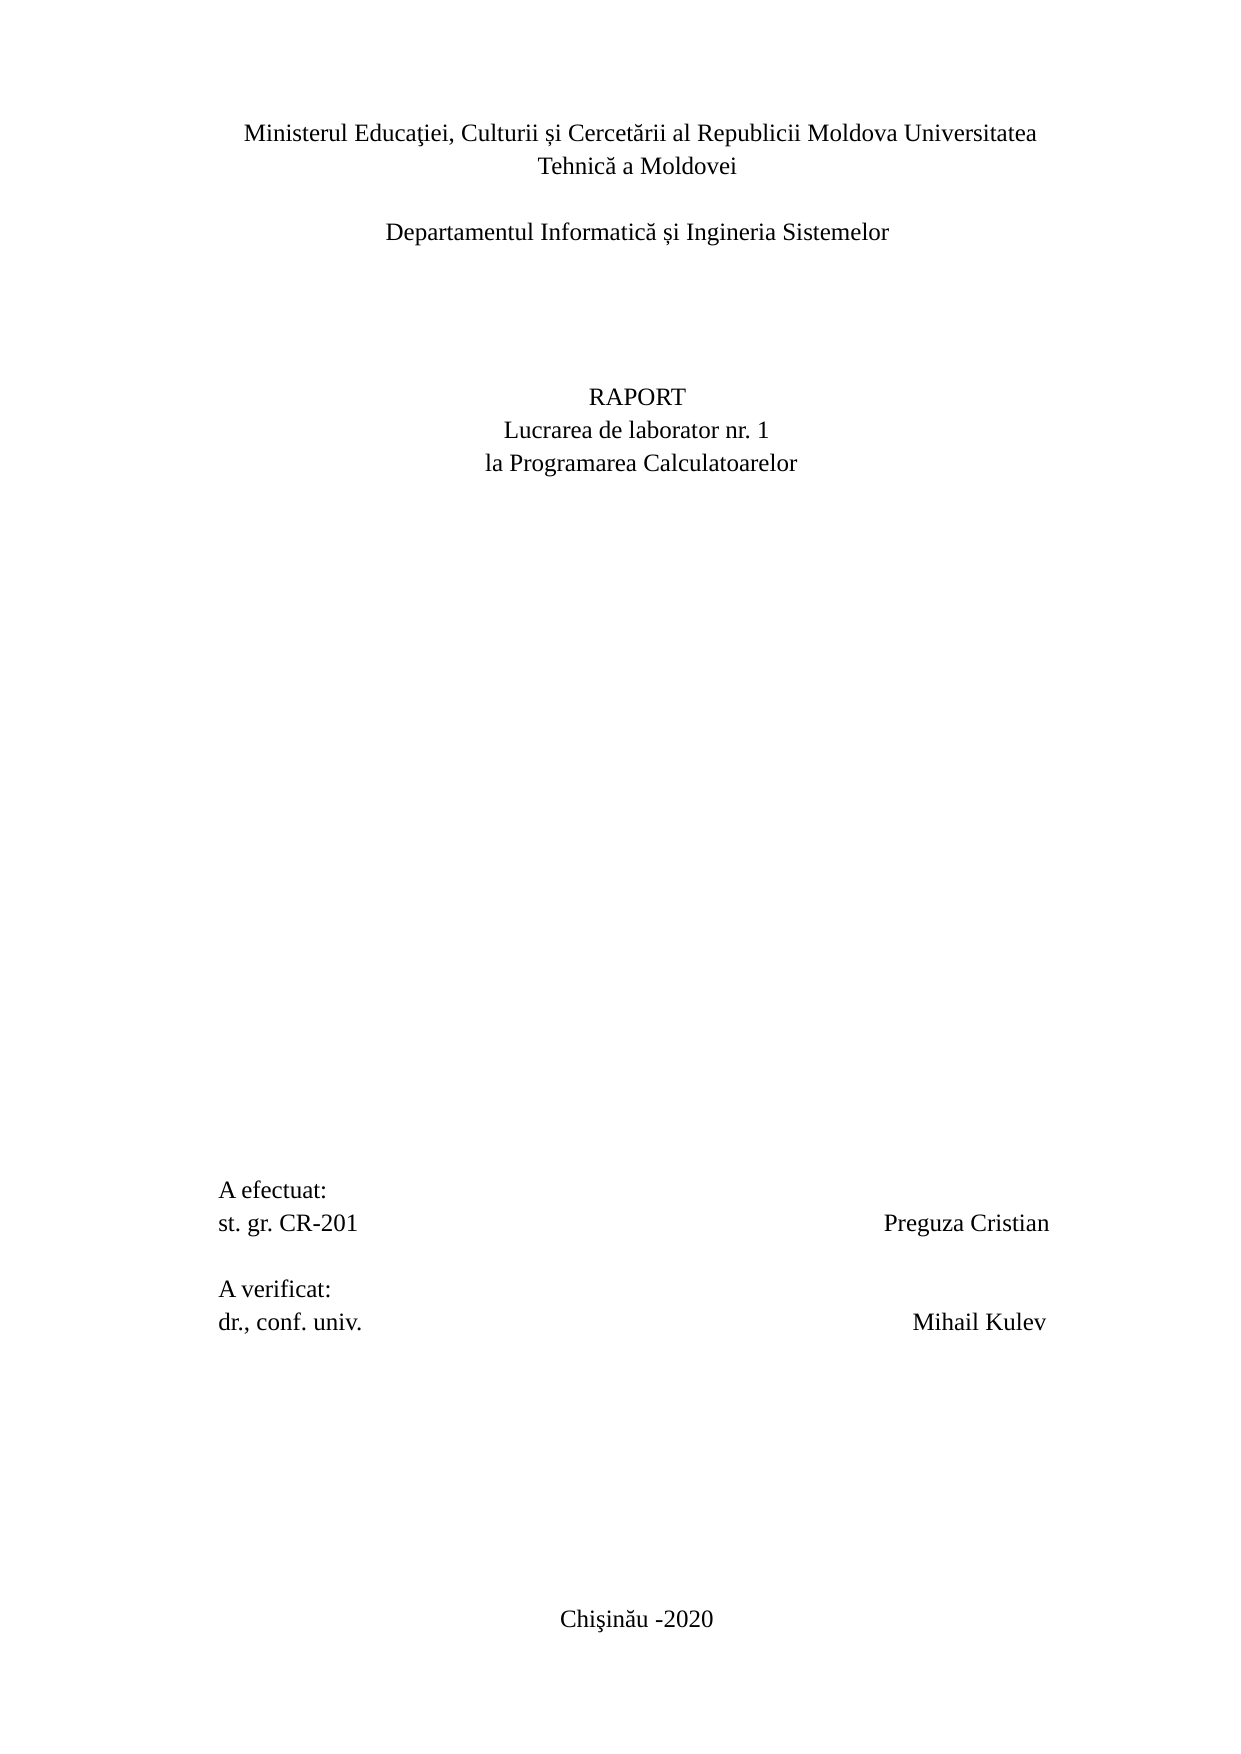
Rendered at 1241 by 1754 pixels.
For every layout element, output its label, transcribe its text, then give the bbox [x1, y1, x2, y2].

text Chişinău -2020 [213, 1604, 1066, 1633]
text st. gr. CR-201 Preguza Cristian [218, 1208, 1122, 1237]
text Departamentul Informatică și Ingineria Sistemelor [213, 217, 1067, 246]
text Ministerul Educaţiei, Culturii și Cercetării al Republicii Moldova Universitatea Tehnică a Moldovei [213, 118, 1067, 180]
text dr., conf. univ. Mihail Kulev [218, 1307, 1122, 1336]
text la Programarea Calculatoarelor [213, 448, 1075, 477]
text A verificat: [218, 1274, 1122, 1303]
text Lucrarea de laborator nr. 1 [213, 415, 1066, 444]
text RAPORT [213, 382, 1067, 411]
text A efectuat: [218, 1175, 1122, 1203]
